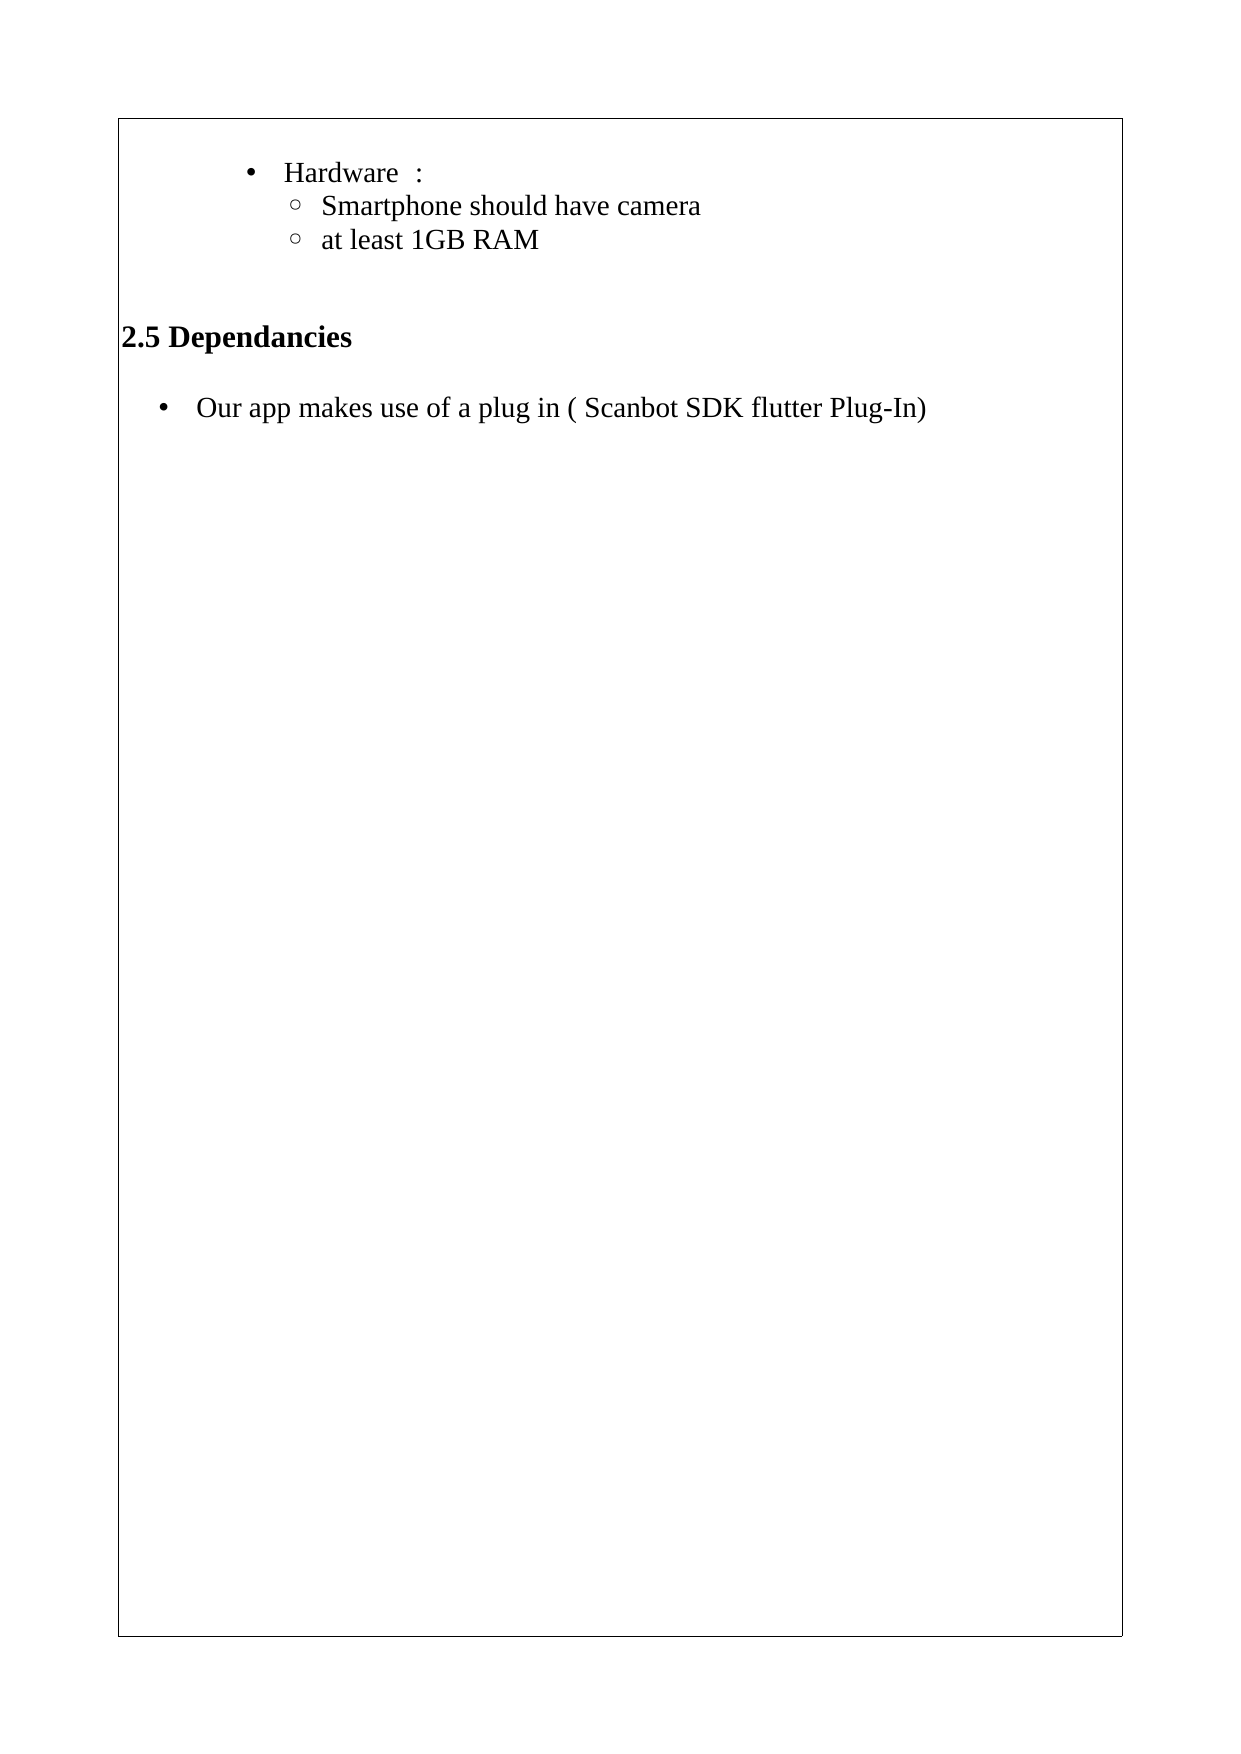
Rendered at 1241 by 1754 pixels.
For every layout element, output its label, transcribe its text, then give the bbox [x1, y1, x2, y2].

list Our app makes use of a plug in ( Scanbot SDK flutter Plug-In) [159, 390, 1119, 423]
list Hardware : [246, 155, 1119, 188]
list at least 1GB RAM [284, 222, 1119, 256]
text 2.5 Dependancies [121, 318, 1119, 354]
list Smartphone should have camera [284, 188, 1119, 222]
